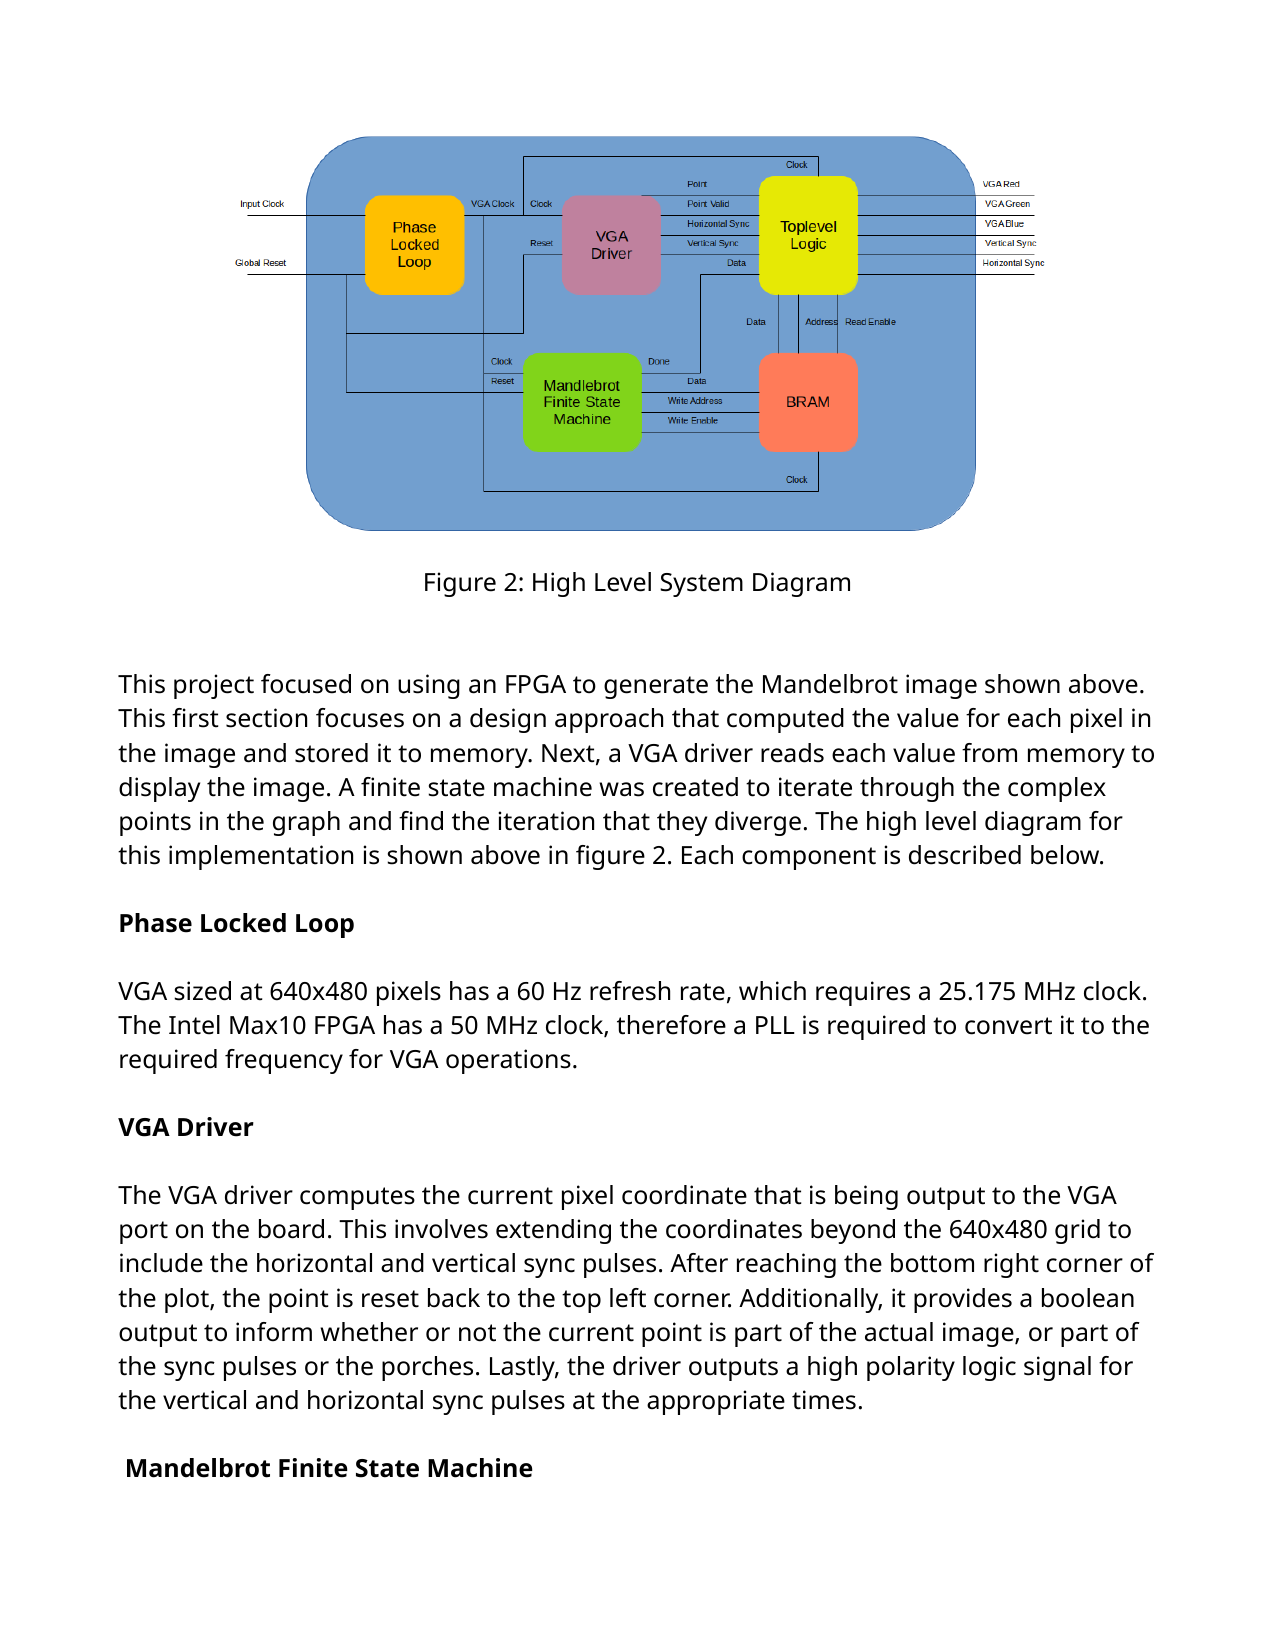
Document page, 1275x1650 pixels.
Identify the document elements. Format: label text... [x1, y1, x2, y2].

text Mandelbrot Finite State Machine [118, 1451, 1157, 1484]
text This project focused on using an FPGA to generate the Mandelbrot image shown above. This first section focuses on a design approach that computed the value for each pixel in the image and stored it to memory. Next, a VGA driver reads each value from memory to display the image. A finite state machine was created to iterate through the complex points in the graph and find the iteration that they diverge. The high level diagram for this implementation is shown above in figure 2. Each component is described below. [118, 667, 1157, 871]
text Phase Locked Loop [118, 906, 1157, 939]
text Figure 2: High Level System Diagram [118, 565, 1157, 599]
text VGA sized at 640x480 pixels has a 60 Hz refresh rate, which requires a 25.175 MHz clock. The Intel Max10 FPGA has a 50 MHz clock, therefore a PLL is required to convert it to the required frequency for VGA operations. [118, 974, 1157, 1076]
text The VGA driver computes the current pixel coordinate that is being output to the VGA port on the board. This involves extending the coordinates beyond the 640x480 grid to include the horizontal and vertical sync pulses. After reaching the bottom right corner of the plot, the point is reset back to the top left corner. Additionally, it provides a boolean output to inform whether or not the current point is part of the actual image, or part of the sync pulses or the porches. Lastly, the driver outputs a high polarity logic signal for the vertical and horizontal sync pulses at the appropriate times. [118, 1178, 1157, 1416]
text VGA Driver [118, 1110, 1157, 1144]
picture [225, 118, 1051, 531]
